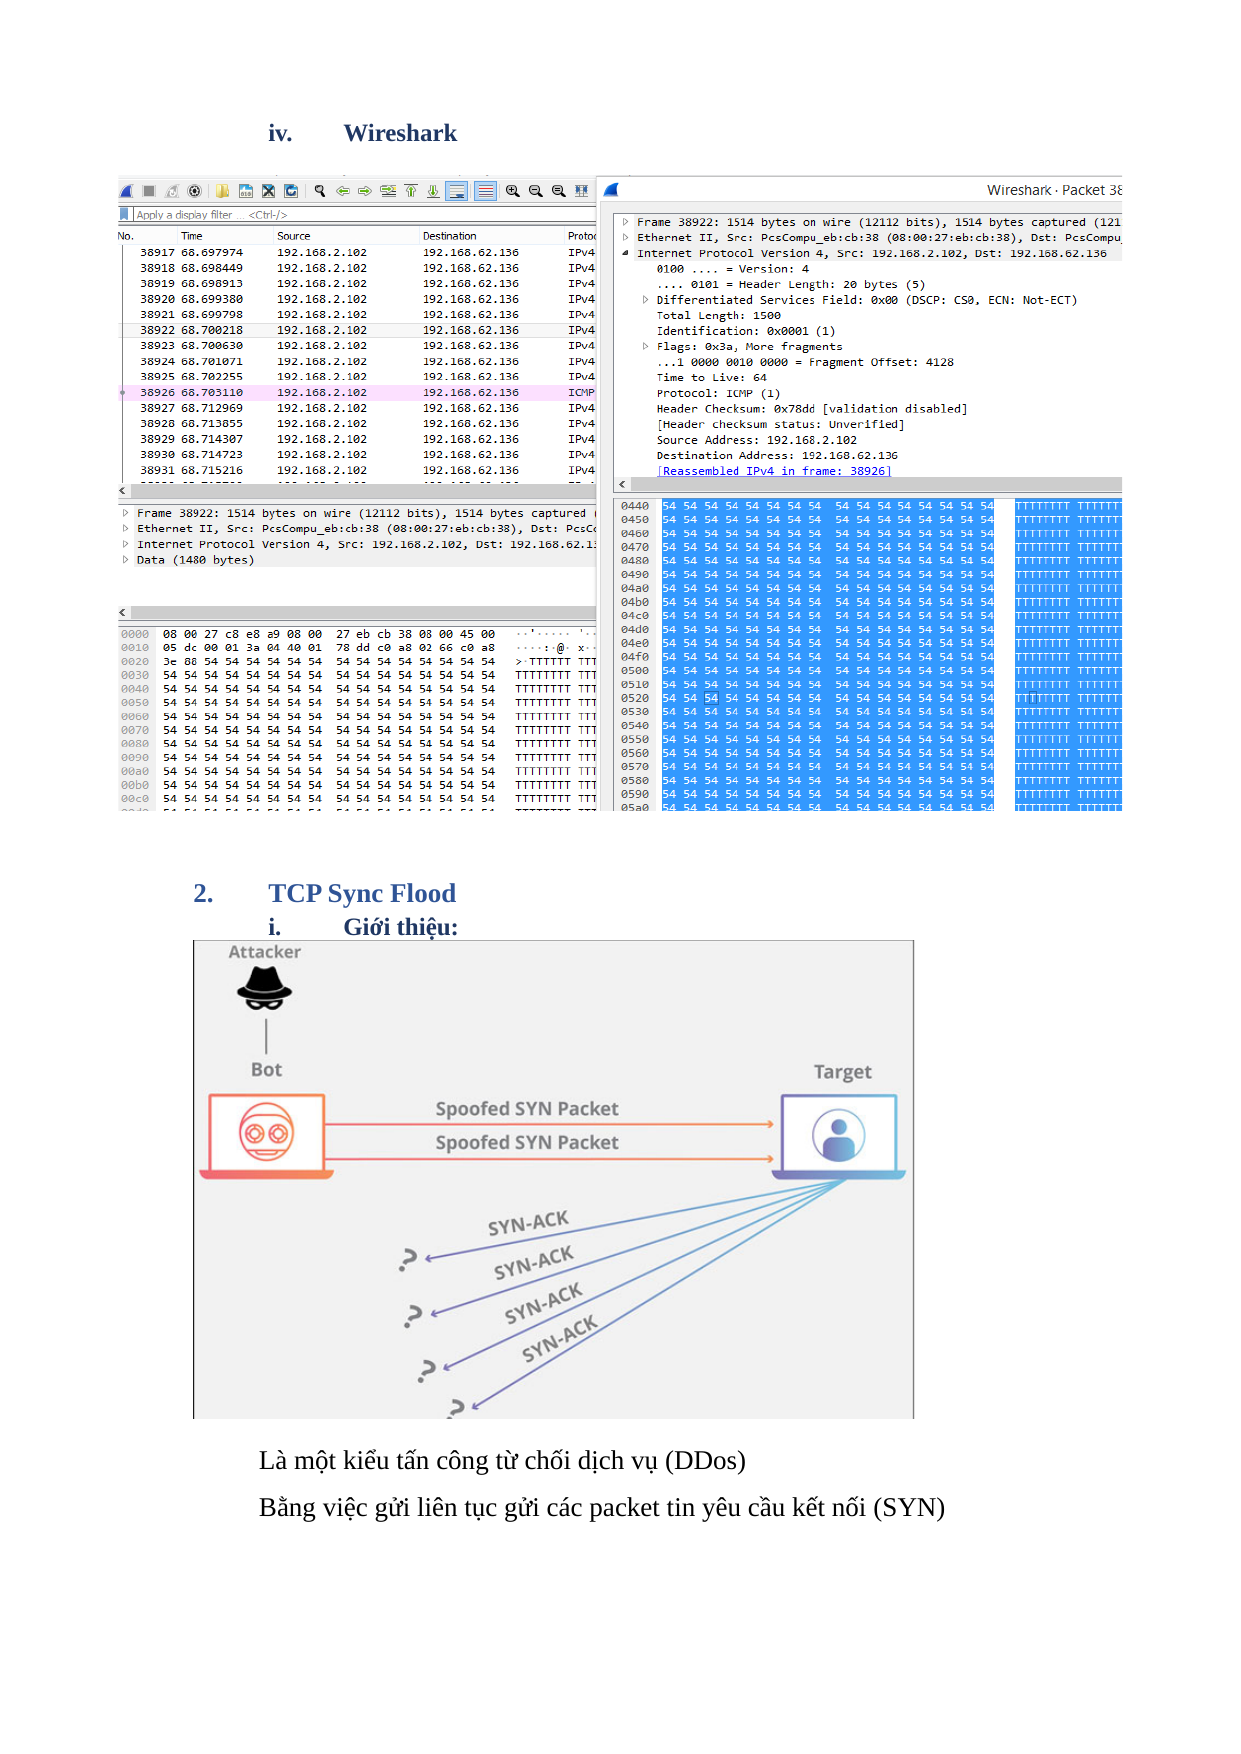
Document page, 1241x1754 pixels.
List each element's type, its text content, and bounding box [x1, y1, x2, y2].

picture [118, 175, 1123, 811]
text Là một kiểu tấn công từ chối dịch vụ (DDos) [259, 1444, 1122, 1475]
subtitle TCP Sync Flood [193, 877, 1122, 908]
subtitle Wireshark [268, 118, 1122, 147]
picture [193, 940, 915, 1419]
subtitle Giới thiệu: [268, 912, 1122, 941]
text Bằng việc gửi liên tục gửi các packet tin yêu cầu kết nối (SYN) [259, 1491, 1122, 1522]
